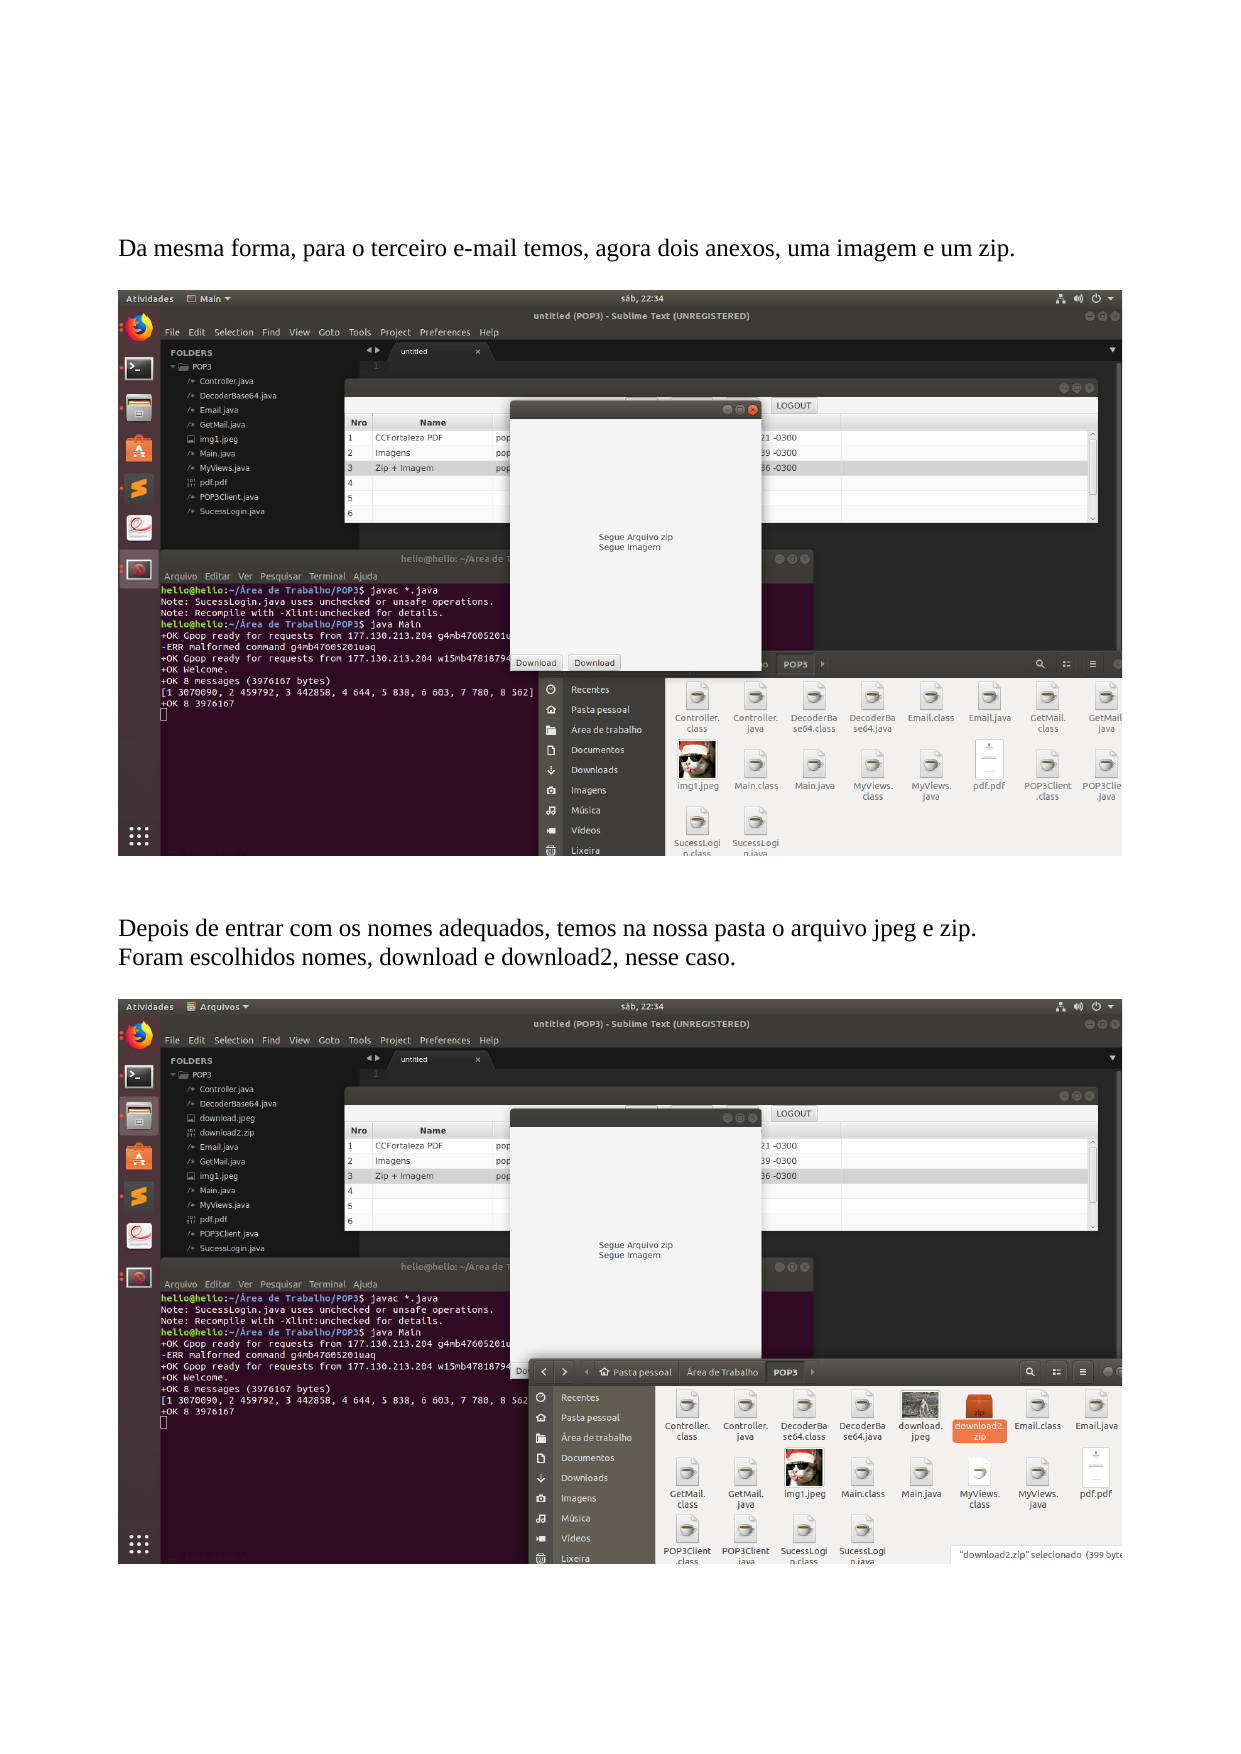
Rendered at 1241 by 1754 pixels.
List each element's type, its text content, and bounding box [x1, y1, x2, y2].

picture [118, 999, 1123, 1564]
text Foram escolhidos nomes, download e download2, nesse caso. [118, 942, 1122, 970]
text Da mesma forma, para o terceiro e-mail temos, agora dois anexos, uma imagem e um zip. [118, 233, 1122, 262]
text Depois de entrar com os nomes adequados, temos na nossa pasta o arquivo jpeg e zip. [118, 913, 1122, 942]
picture [118, 290, 1123, 856]
